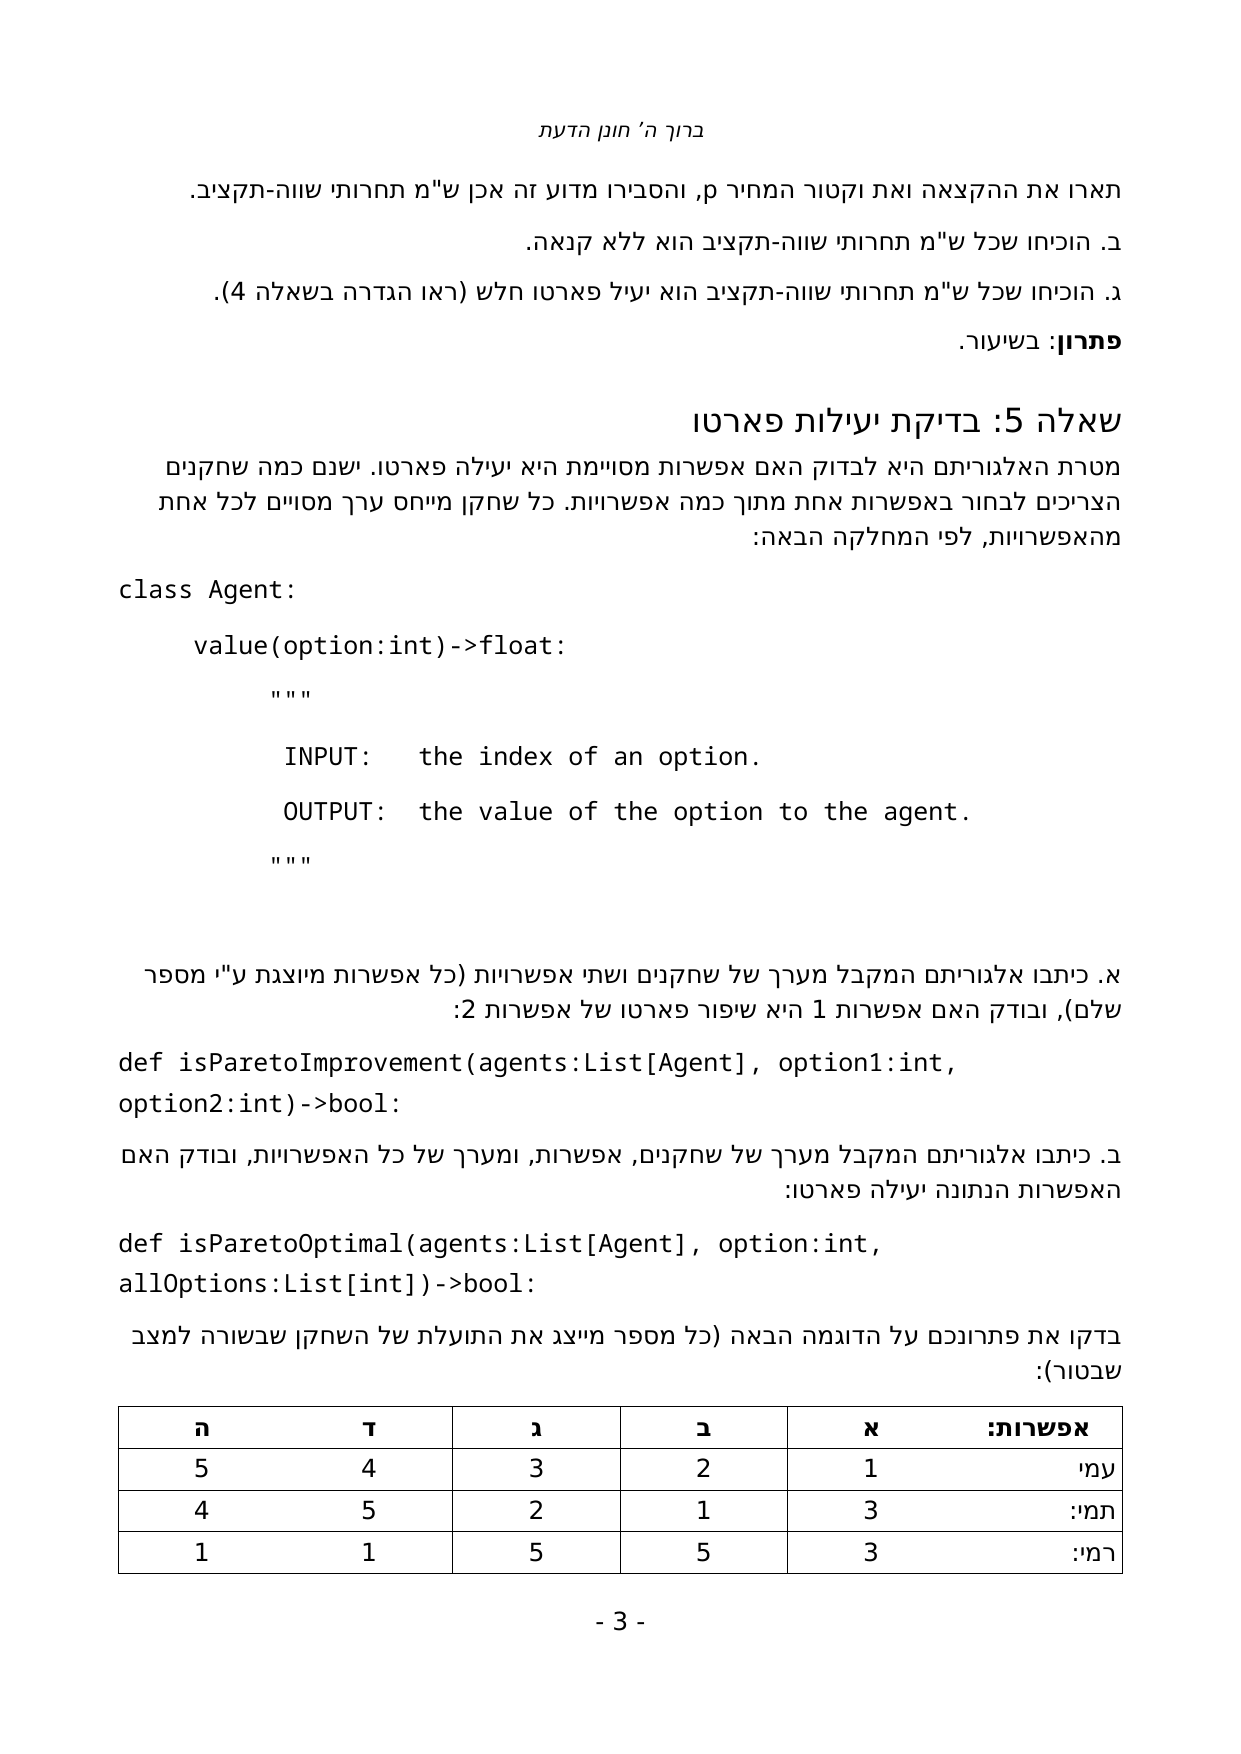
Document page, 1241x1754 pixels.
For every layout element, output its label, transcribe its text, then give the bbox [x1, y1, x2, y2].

table_cell 4 [119, 1491, 286, 1531]
table_header ב [621, 1407, 787, 1448]
table_cell 5 [621, 1532, 787, 1573]
text א. כיתבו אלגוריתם המקבל מערך של שחקנים ושתי אפשרויות (כל אפשרות מיוצגת ע"י מספר שלם), ובודק האם אפשרות 1 היא שיפור פארטו של אפשרות 2: [118, 960, 1122, 1024]
table_cell 1 [286, 1532, 452, 1573]
table_cell 3 [453, 1449, 620, 1489]
text תארו את ההקצאה ואת וקטור המחיר p, והסבירו מדוע זה אכן ש"מ תחרותי שווה-תקציב. [118, 172, 1122, 206]
table_cell תמי: [955, 1491, 1122, 1531]
text def isParetoImprovement(agents:List[Agent], option1:int, option2:int)->bool: [118, 1044, 1122, 1119]
text class Agent: [118, 572, 1122, 606]
text פתרון: בשיעור. [118, 326, 1122, 356]
table_cell 1 [119, 1532, 286, 1573]
text ב. כיתבו אלגוריתם המקבל מערך של שחקנים, אפשרות, ומערך של כל האפשרויות, ובודק האם האפשרות הנתונה יעילה פארטו: [118, 1141, 1122, 1205]
subtitle שאלה 5: בדיקת יעילות פארטו [118, 401, 1122, 440]
text """ [118, 849, 1122, 883]
table_cell 3 [788, 1491, 955, 1531]
table_cell 5 [453, 1532, 620, 1573]
table_header א [788, 1407, 955, 1448]
text OUTPUT: the value of the option to the agent. [118, 794, 1122, 828]
table_cell 4 [286, 1449, 452, 1489]
table_header ה [119, 1407, 286, 1448]
table_cell 5 [119, 1449, 286, 1489]
text INPUT: the index of an option. [118, 738, 1122, 772]
text ג. הוכיחו שכל ש"מ תחרותי שווה-תקציב הוא יעיל פארטו חלש (ראו הגדרה בשאלה 4). [118, 277, 1122, 306]
table_cell 5 [286, 1491, 452, 1531]
table_cell 1 [788, 1449, 955, 1489]
text מטרת האלגוריתם היא לבדוק האם אפשרות מסויימת היא יעילה פארטו. ישנם כמה שחקנים הצריכים לבחור באפשרות אחת מתוך כמה אפשרויות. כל שחקן מייחס ערך מסויים לכל אחת מהאפשרויות, לפי המחלקה הבאה: [118, 452, 1122, 552]
table_cell 1 [621, 1491, 787, 1531]
table_header אפשרות: [955, 1407, 1122, 1448]
text ב. הוכיחו שכל ש"מ תחרותי שווה-תקציב הוא ללא קנאה. [118, 227, 1122, 256]
text value(option:int)->float: [118, 627, 1122, 661]
table_cell 2 [621, 1449, 787, 1489]
text בדקו את פתרונכם על הדוגמה הבאה (כל מספר מייצג את התועלת של השחקן שבשורה למצב שבטור): [118, 1322, 1122, 1386]
text def isParetoOptimal(agents:List[Agent], option:int, allOptions:List[int])->bool: [118, 1225, 1122, 1300]
table_cell רמי: [955, 1532, 1122, 1573]
text """ [118, 683, 1122, 717]
table_cell 3 [788, 1532, 955, 1573]
table_header ג [453, 1407, 620, 1448]
table_header ד [286, 1407, 452, 1448]
table_cell 2 [453, 1491, 620, 1531]
table_cell עמי [955, 1449, 1122, 1489]
